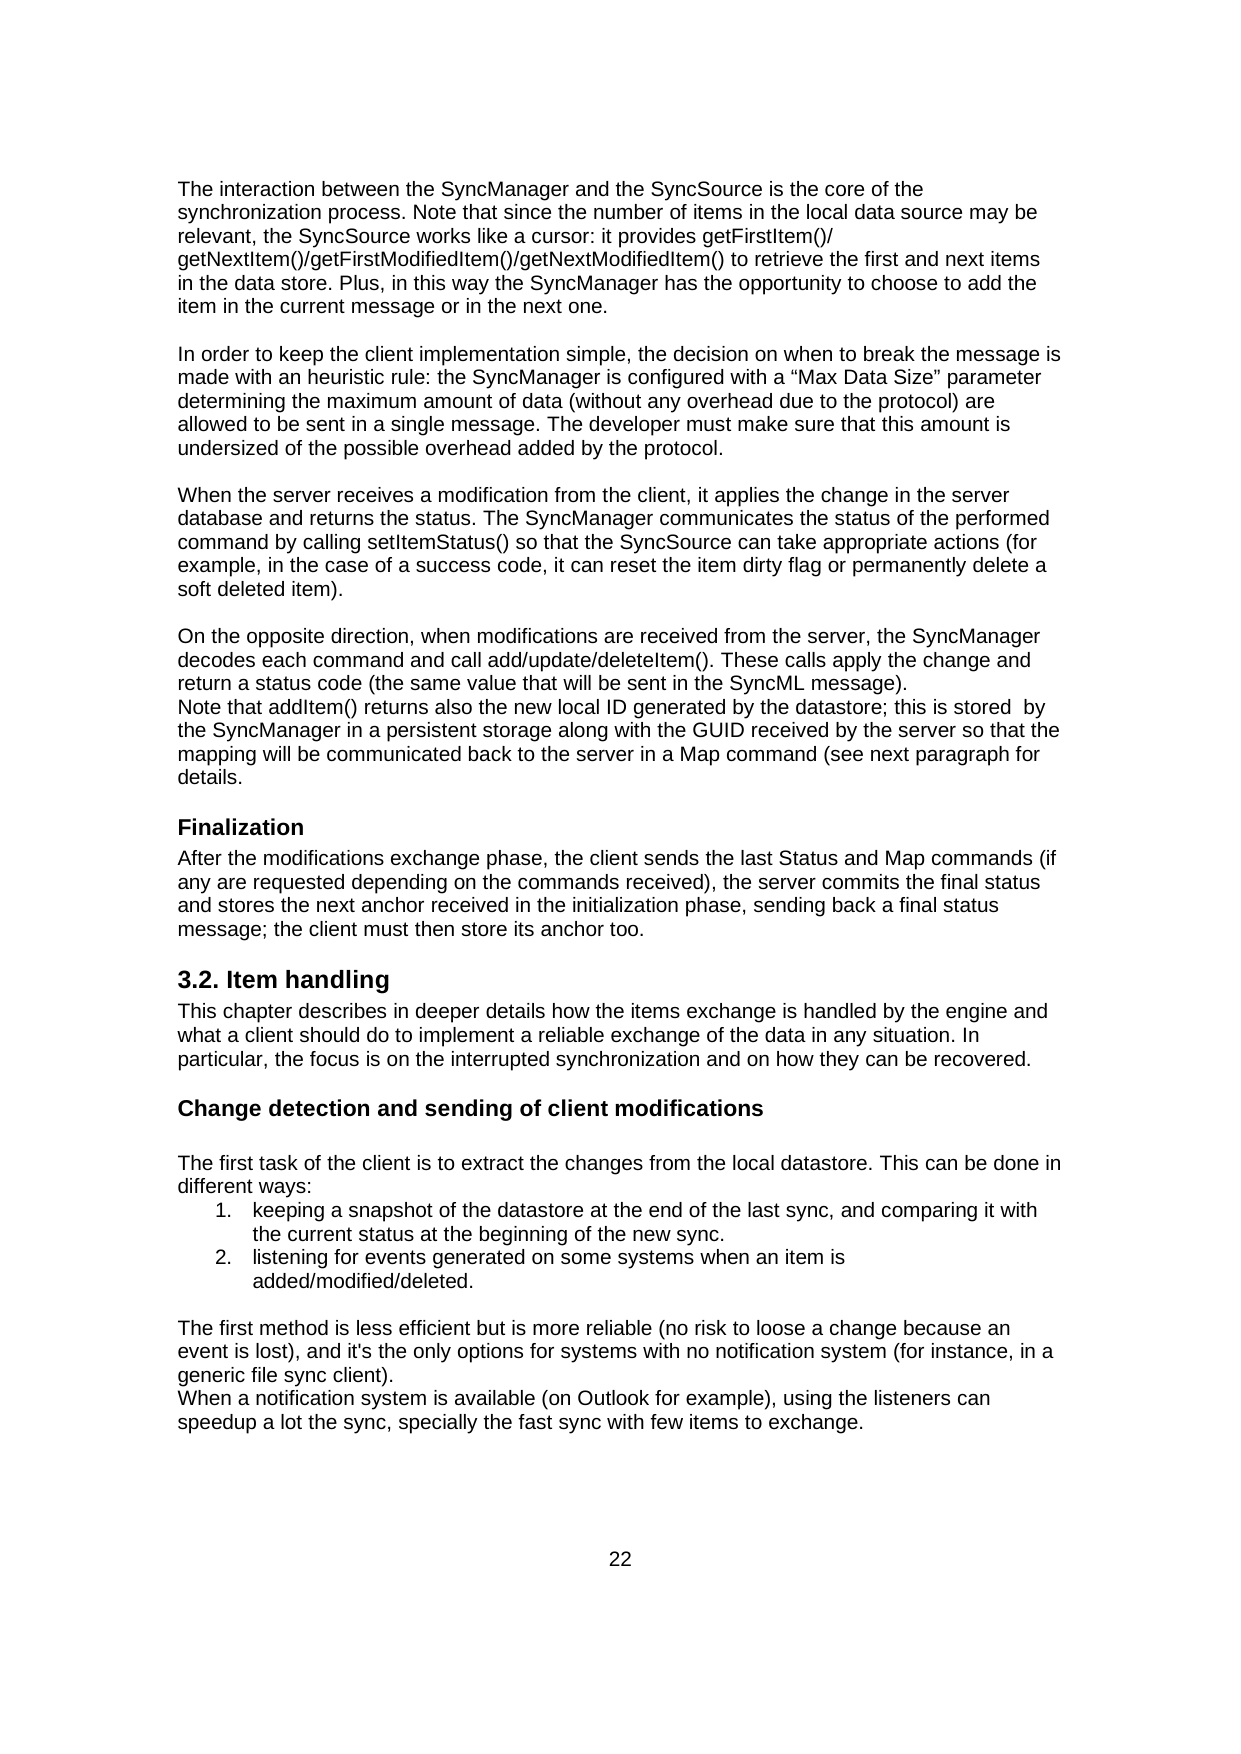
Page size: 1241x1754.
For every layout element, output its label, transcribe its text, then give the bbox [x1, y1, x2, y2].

text The first task of the client is to extract the changes from the local datastore. This can be done in different ways: [177, 1151, 1063, 1198]
text When the server receives a modification from the client, it applies the change in the server database and returns the status. The SyncManager communicates the status of the performed command by calling setItemStatus() so that the SyncSource can take appropriate actions (for example, in the case of a success code, it can reset the item dirty flag or permanently delete a soft deleted item). [177, 483, 1063, 601]
subtitle Change detection and sending of client modifications [177, 1096, 1063, 1122]
text In order to keep the client implementation simple, the decision on when to break the message is made with an heuristic rule: the SyncManager is configured with a “Max Data Size” parameter determining the maximum amount of data (without any overhead due to the protocol) are allowed to be sent in a single message. The developer must make sure that this amount is undersized of the possible overhead added by the protocol. [177, 342, 1063, 460]
list keeping a snapshot of the datastore at the end of the last sync, and comparing it with the current status at the beginning of the new sync. [215, 1198, 1063, 1246]
list listening for events generated on some systems when an item is added/modified/deleted. [215, 1246, 1063, 1293]
text On the opposite direction, when modifications are received from the server, the SyncManager decodes each command and call add/update/deleteItem(). These calls apply the change and return a status code (the same value that will be sent in the SyncML message). [177, 624, 1063, 695]
text The interaction between the SyncManager and the SyncSource is the core of the synchronization process. Note that since the number of items in the local data source may be relevant, the SyncSource works like a cursor: it provides getFirstItem()/ getNextItem()/getFirstModifiedItem()/getNextModifiedItem() to retrieve the first and next items in the data store. Plus, in this way the SyncManager has the opportunity to choose to add the item in the current message or in the next one. [177, 177, 1063, 318]
text After the modifications exchange phase, the client sends the last Status and Map commands (if any are requested depending on the commands received), the server commits the final status and stores the next anchor received in the initialization phase, sending back a final status message; the client must then store its anchor too. [177, 847, 1063, 941]
text This chapter describes in deeper details how the items exchange is handled by the engine and what a client should do to implement a reliable exchange of the data in any situation. In particular, the focus is on the interrupted synchronization and on how they can be recovered. [177, 1000, 1063, 1071]
text Note that addItem() returns also the new local ID generated by the datastore; this is stored by the SyncManager in a persistent storage along with the GUID received by the server so that the mapping will be communicated back to the server in a Map command (see next paragraph for details. [177, 695, 1063, 789]
text When a notification system is available (on Outlook for example), using the listeners can speedup a lot the sync, specially the fast sync with few items to exchange. [177, 1387, 1063, 1434]
subtitle Item handling [177, 966, 1063, 994]
text The first method is less efficient but is more reliable (no risk to loose a change because an event is lost), and it's the only options for systems with no notification system (for instance, in a generic file sync client). [177, 1316, 1063, 1387]
subtitle Finalization [177, 814, 1063, 840]
